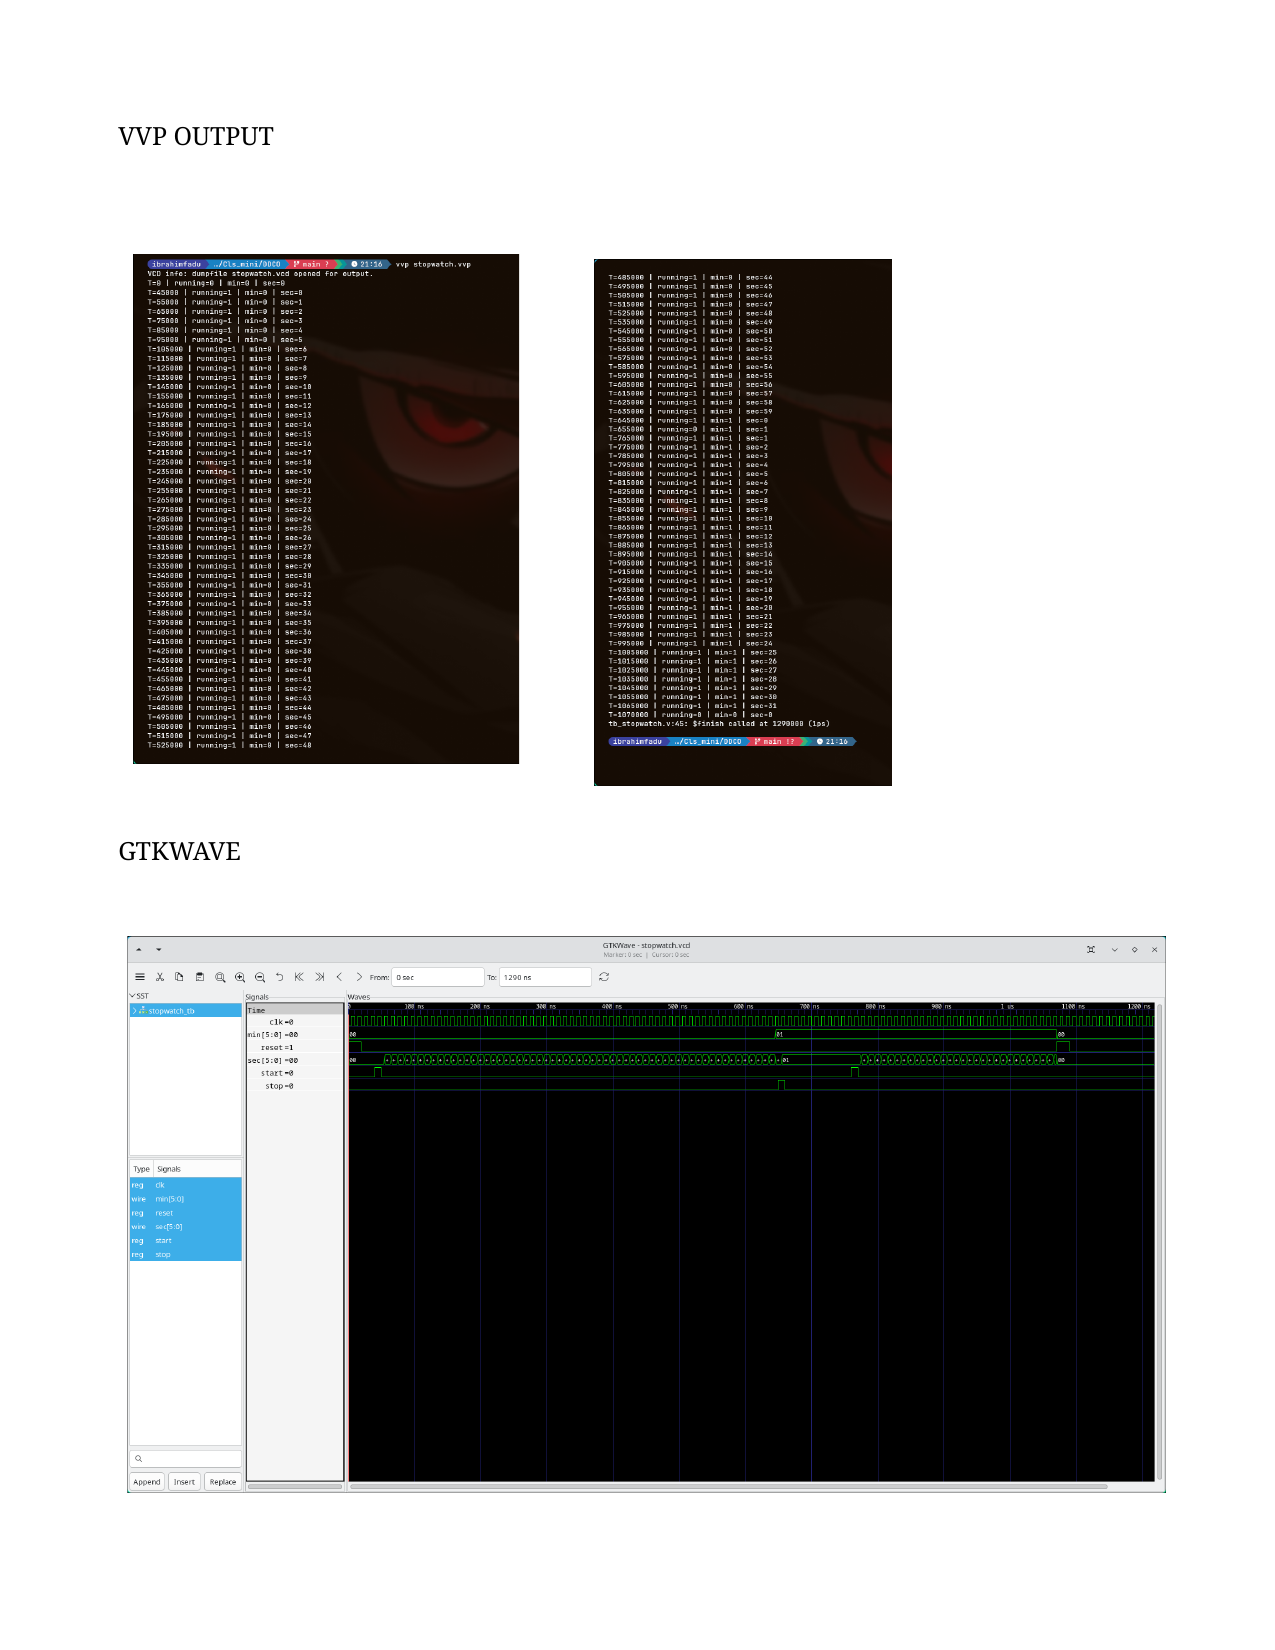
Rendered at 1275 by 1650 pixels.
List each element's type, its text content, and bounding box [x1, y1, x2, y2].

text VVP OUTPUT [118, 118, 1157, 152]
text GTKWAVE [118, 833, 1157, 867]
picture [127, 936, 1166, 1493]
